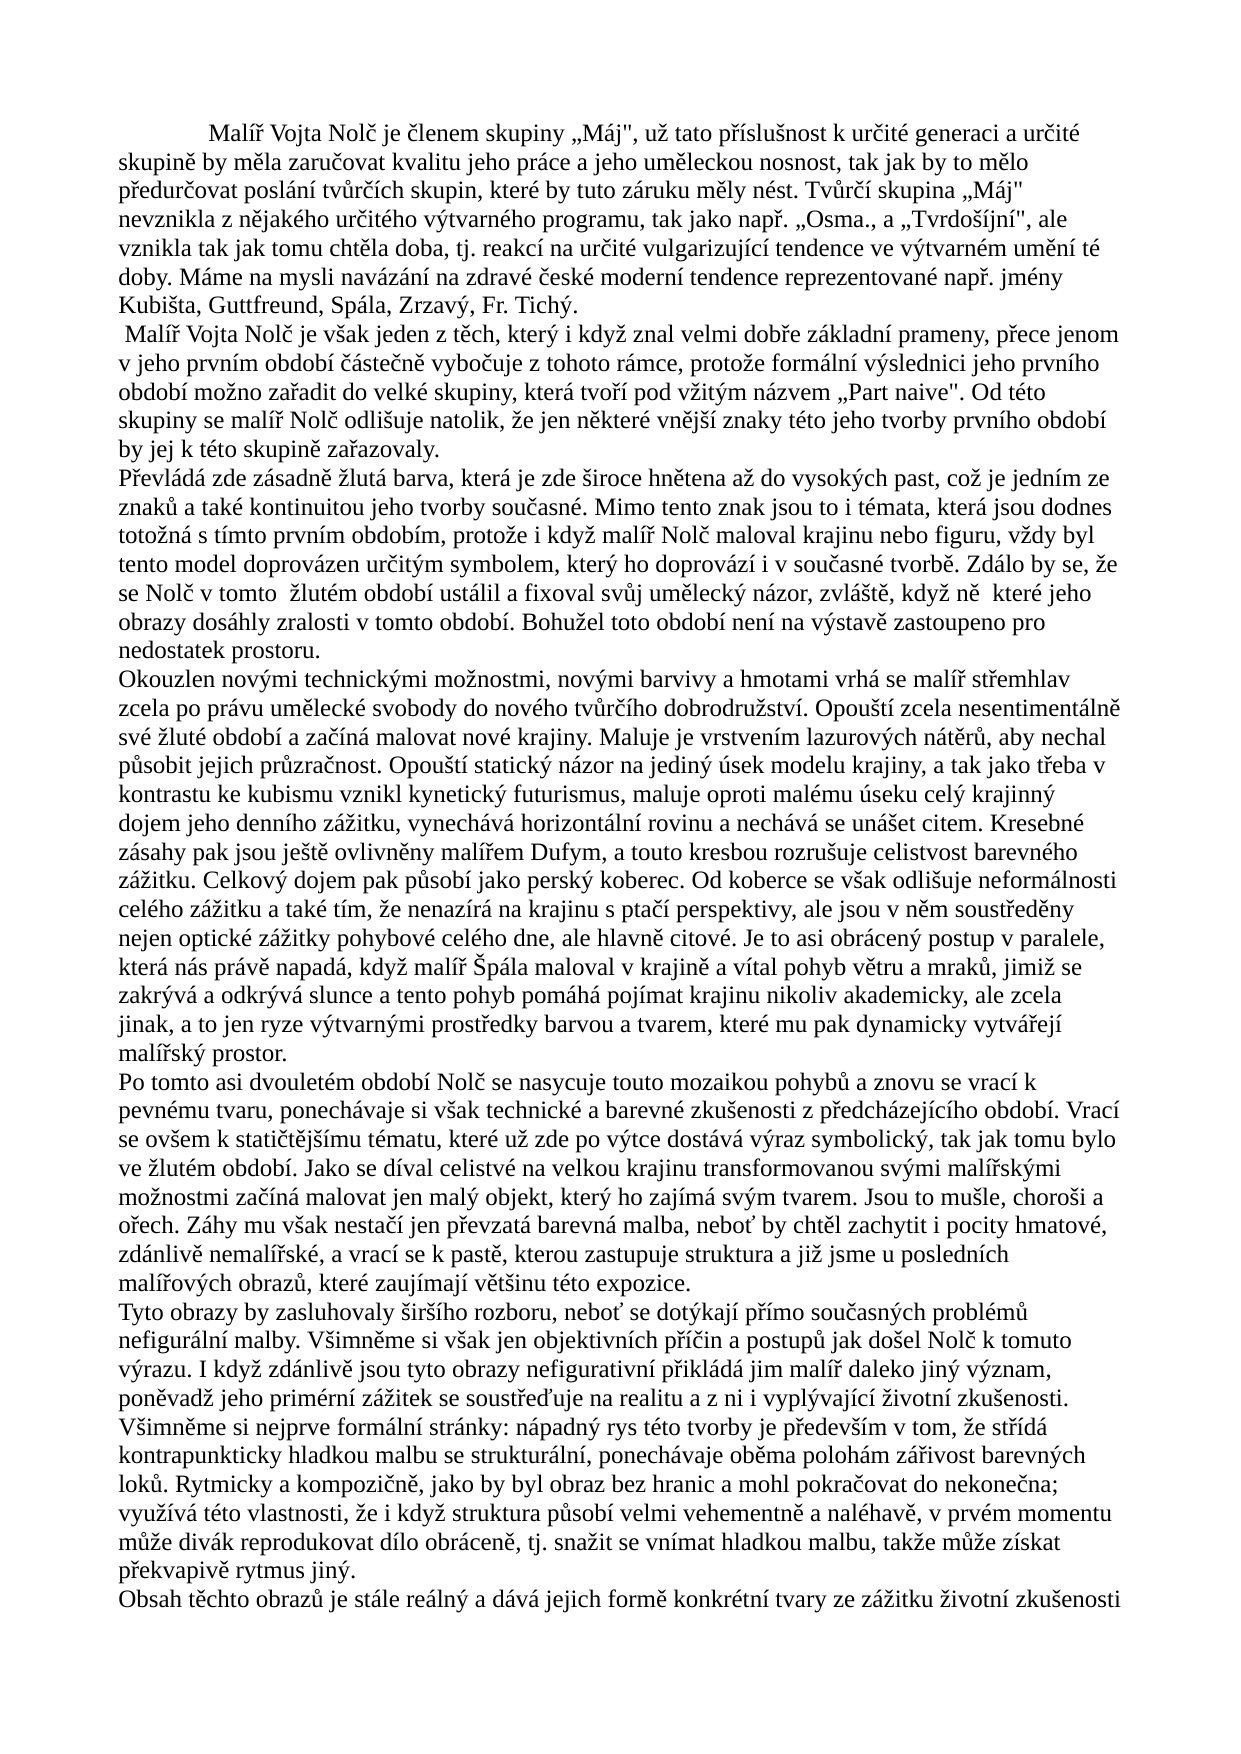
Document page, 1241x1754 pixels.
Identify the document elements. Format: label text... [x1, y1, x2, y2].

text Tyto obrazy by zasluhovaly širšího rozboru, neboť se dotýkají přímo současných problémů nefigurální malby. Všimněme si však jen objektivních příčin a postupů jak došel Nolč k tomuto výrazu. I když zdánlivě jsou tyto obrazy nefigurativní přikládá jim malíř daleko jiný význam, poněvadž jeho primérní zážitek se soustřeďuje na realitu a z ni i vyplývající životní zkušenosti. Všimněme si nejprve formální stránky: nápadný rys této tvorby je především v tom, že střídá kontrapunkticky hladkou malbu se strukturální, ponechávaje oběma polohám zářivost barevných loků. Rytmicky a kompozičně, jako by byl obraz bez hranic a mohl pokračovat do nekonečna; využívá této vlastnosti, že i když struktura působí velmi vehementně a naléhavě, v prvém momentu může divák reprodukovat dílo obráceně, tj. snažit se vnímat hladkou malbu, takže může získat překvapivě rytmus jiný. [118, 1297, 1122, 1584]
text Malíř Vojta Nolč je však jeden z těch, který i když znal velmi dobře základní prameny, přece jenom v jeho prvním období částečně vybočuje z tohoto rámce, protože formální výslednici jeho prvního období možno zařadit do velké skupiny, která tvoří pod vžitým názvem „Part naive". Od této skupiny se malíř Nolč odlišuje natolik, že jen některé vnější znaky této jeho tvorby prvního období by jej k této skupině zařazovaly. [118, 319, 1122, 463]
text Okouzlen novými technickými možnostmi, novými barvivy a hmotami vrhá se malíř střemhlav zcela po právu umělecké svobody do nového tvůrčího dobrodružství. Opouští zcela nesentimentálně své žluté období a začíná malovat nové krajiny. Maluje je vrstvením lazurových nátěrů, aby nechal působit jejich průzračnost. Opouští statický názor na jediný úsek modelu krajiny, a tak jako třeba v kontrastu ke kubismu vznikl kynetický futurismus, maluje oproti malému úseku celý krajinný dojem jeho denního zážitku, vynechává horizontální rovinu a nechává se unášet citem. Kresebné zásahy pak jsou ještě ovlivněny malířem Dufym, a touto kresbou rozrušuje celistvost barevného zážitku. Celkový dojem pak působí jako perský koberec. Od koberce se však odlišuje neformálnosti celého zážitku a také tím, že nenazírá na krajinu s ptačí perspektivy, ale jsou v něm soustředěny nejen optické zážitky pohybové celého dne, ale hlavně citové. Je to asi obrácený postup v paralele, která nás právě napadá, když malíř Špála maloval v krajině a vítal pohyb větru a mraků, jimiž se zakrývá a odkrývá slunce a tento pohyb pomáhá pojímat krajinu nikoliv akademicky, ale zcela jinak, a to jen ryze výtvarnými prostředky barvou a tvarem, které mu pak dynamicky vytvářejí malířský prostor. [118, 664, 1122, 1067]
text Obsah těchto obrazů je stále reálný a dává jejich formě konkrétní tvary ze zážitku životní zkušenosti [118, 1584, 1122, 1613]
text Malíř Vojta Nolč je členem skupiny „Máj", už tato příslušnost k určité generaci a určité skupině by měla zaručovat kvalitu jeho práce a jeho uměleckou nosnost, tak jak by to mělo předurčovat poslání tvůrčích skupin, které by tuto záruku měly nést. Tvůrčí skupina „Máj" nevznikla z nějakého určitého výtvarného programu, tak jako např. „Osma., a „Tvrdošíjní", ale vznikla tak jak tomu chtěla doba, tj. reakcí na určité vulgarizující tendence ve výtvarném umění té doby. Máme na mysli navázání na zdravé české moderní tendence reprezentované např. jmény Kubišta, Guttfreund, Spála, Zrzavý, Fr. Tichý. [118, 118, 1122, 319]
text Po tomto asi dvouletém období Nolč se nasycuje touto mozaikou pohybů a znovu se vrací k pevnému tvaru, ponechávaje si však technické a barevné zkušenosti z předcházejícího období. Vrací se ovšem k statičtějšímu tématu, které už zde po výtce dostává výraz symbolický, tak jak tomu bylo ve žlutém období. Jako se díval celistvé na velkou krajinu transformovanou svými malířskými možnostmi začíná malovat jen malý objekt, který ho zajímá svým tvarem. Jsou to mušle, choroši a ořech. Záhy mu však nestačí jen převzatá barevná malba, neboť by chtěl zachytit i pocity hmatové, zdánlivě nemalířské, a vrací se k pastě, kterou zastupuje struktura a již jsme u posledních malířových obrazů, které zaujímají většinu této expozice. [118, 1067, 1122, 1297]
text Převládá zde zásadně žlutá barva, která je zde široce hnětena až do vysokých past, což je jedním ze znaků a také kontinuitou jeho tvorby současné. Mimo tento znak jsou to i témata, která jsou dodnes totožná s tímto prvním obdobím, protože i když malíř Nolč maloval krajinu nebo figuru, vždy byl tento model doprovázen určitým symbolem, který ho doprovází i v současné tvorbě. Zdálo by se, že se Nolč v tomto žlutém období ustálil a fixoval svůj umělecký názor, zvláště, když ně které jeho obrazy dosáhly zralosti v tomto období. Bohužel toto období není na výstavě zastoupeno pro nedostatek prostoru. [118, 463, 1122, 664]
